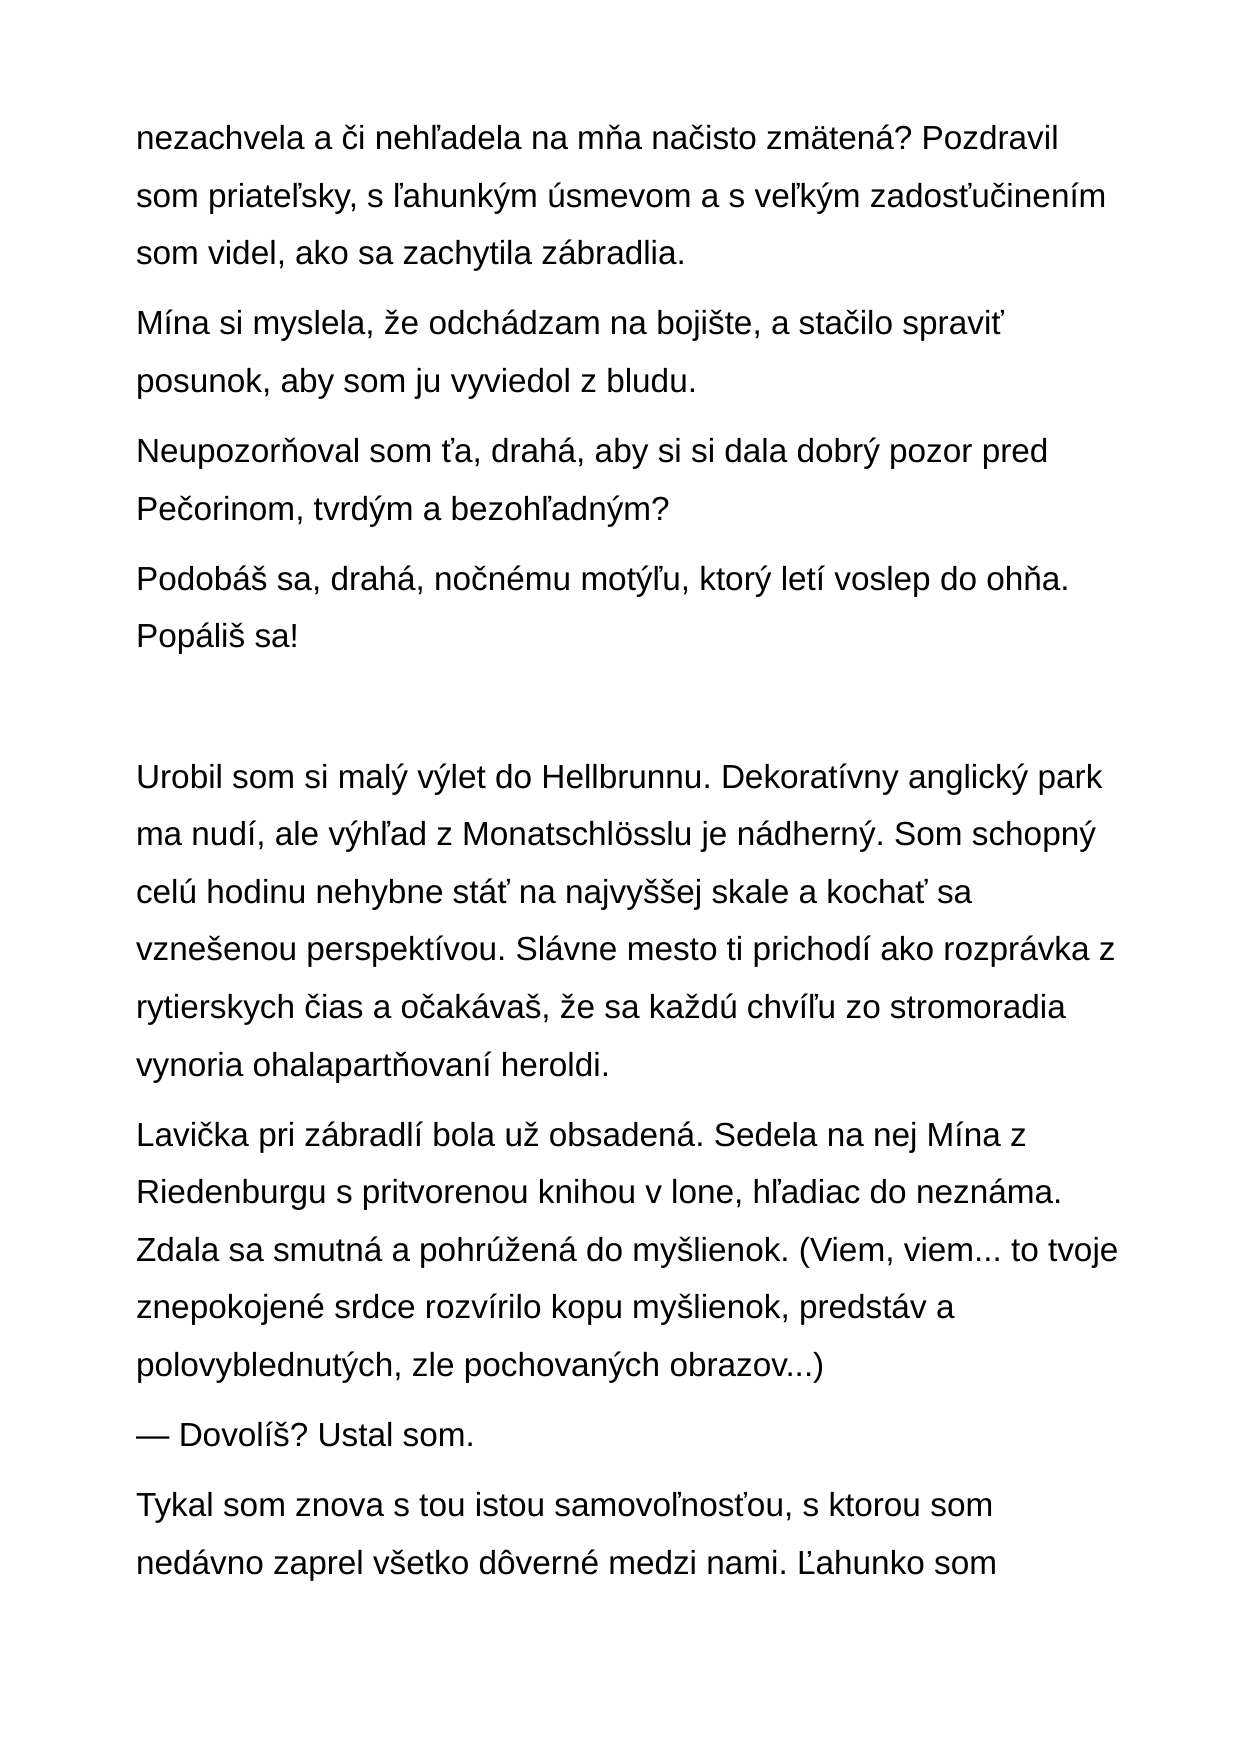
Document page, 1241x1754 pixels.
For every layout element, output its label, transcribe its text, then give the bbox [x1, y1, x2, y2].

text Neupozorňoval som ťa, drahá, aby si si dala dobrý pozor pred Pečorinom, tvrdým a bezohľadným? [136, 431, 1122, 527]
text Mína si myslela, že odchádzam na bojište, a stačilo spraviť posunok, aby som ju vyviedol z bludu. [136, 303, 1122, 399]
text — Dovolíš? Ustal som. [136, 1415, 1122, 1454]
text Urobil som si malý výlet do Hellbrunnu. Dekoratívny anglický park ma nudí, ale výhľad z Monatschlösslu je nádherný. Som schopný celú hodinu nehybne stáť na najvyššej skale a kochať sa vznešenou perspektívou. Slávne mesto ti prichodí ako rozprávka z rytierskych čias a očakávaš, že sa každú chvíľu zo stromoradia vynoria ohalapartňovaní heroldi. [136, 757, 1122, 1083]
text Podobáš sa, drahá, nočnému motýľu, ktorý letí voslep do ohňa. Popáliš sa! [136, 559, 1122, 655]
text Tykal som znova s tou istou samovoľnosťou, s ktorou som nedávno zaprel všetko dôverné medzi nami. Ľahunko som [136, 1485, 1122, 1581]
text Lavička pri zábradlí bola už obsadená. Sedela na nej Mína z Riedenburgu s pritvorenou knihou v lone, hľadiac do neznáma. Zdala sa smutná a pohrúžená do myšlienok. (Viem, viem... to tvoje znepokojené srdce rozvírilo kopu myšlienok, predstáv a polovyblednutých, zle pochovaných obrazov...) [136, 1115, 1122, 1384]
text nezachvela a či nehľadela na mňa načisto zmätená? Pozdravil som priateľsky, s ľahunkým úsmevom a s veľkým zadosťučinením som videl, ako sa zachytila zábradlia. [136, 118, 1122, 272]
